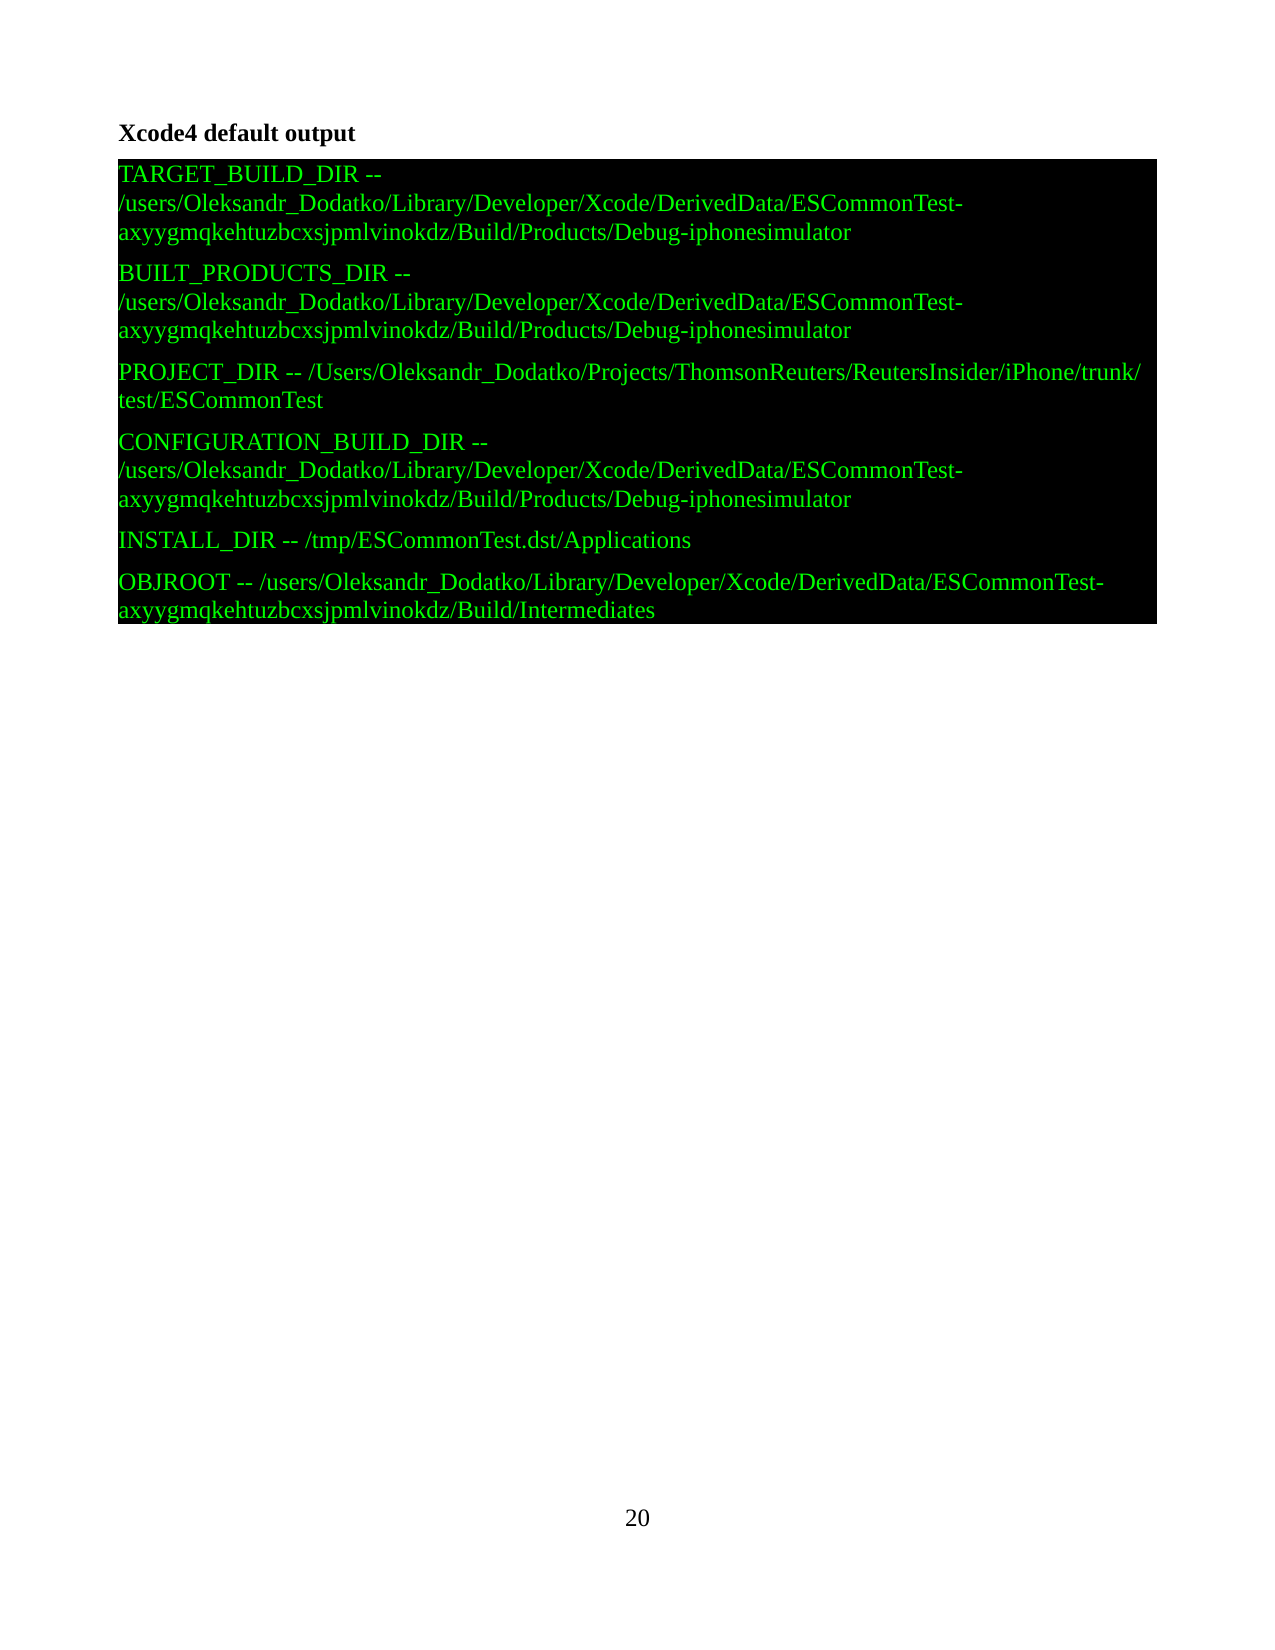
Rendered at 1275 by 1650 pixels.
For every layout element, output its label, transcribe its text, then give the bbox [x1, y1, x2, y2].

text Xcode4 default output [118, 118, 1157, 147]
text TARGET_BUILD_DIR -- /users/Oleksandr_Dodatko/Library/Developer/Xcode/DerivedData/ESCommonTest-axyygmqkehtuzbcxsjpmlvinokdz/Build/Products/Debug-iphonesimulator [118, 159, 1157, 246]
text CONFIGURATION_BUILD_DIR -- /users/Oleksandr_Dodatko/Library/Developer/Xcode/DerivedData/ESCommonTest-axyygmqkehtuzbcxsjpmlvinokdz/Build/Products/Debug-iphonesimulator [118, 427, 1157, 513]
text PROJECT_DIR -- /Users/Oleksandr_Dodatko/Projects/ThomsonReuters/ReutersInsider/iPhone/trunk/test/ESCommonTest [118, 357, 1157, 414]
text OBJROOT -- /users/Oleksandr_Dodatko/Library/Developer/Xcode/DerivedData/ESCommonTest-axyygmqkehtuzbcxsjpmlvinokdz/Build/Intermediates [118, 567, 1157, 624]
text BUILT_PRODUCTS_DIR -- /users/Oleksandr_Dodatko/Library/Developer/Xcode/DerivedData/ESCommonTest-axyygmqkehtuzbcxsjpmlvinokdz/Build/Products/Debug-iphonesimulator [118, 258, 1157, 344]
text INSTALL_DIR -- /tmp/ESCommonTest.dst/Applications [118, 526, 1157, 554]
